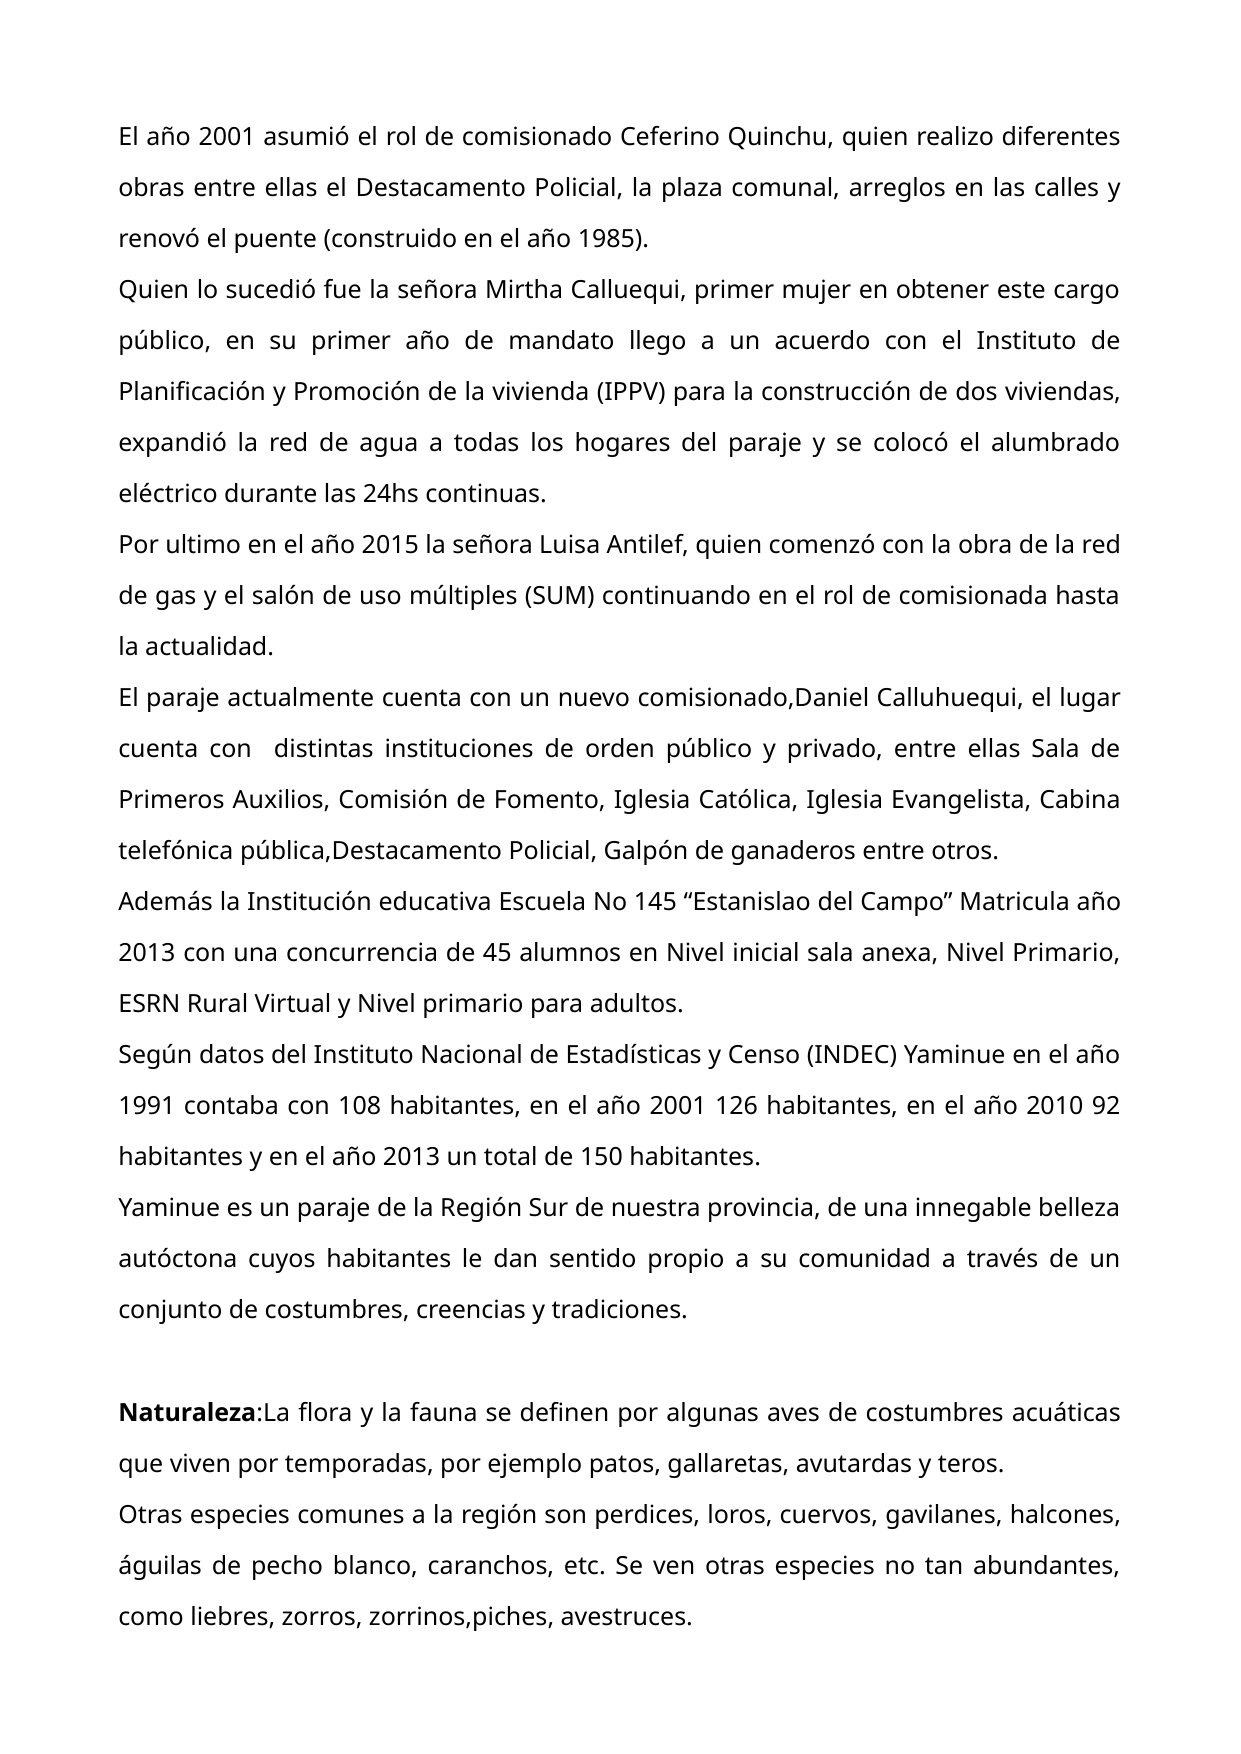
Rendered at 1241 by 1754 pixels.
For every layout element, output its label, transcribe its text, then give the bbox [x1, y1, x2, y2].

text Además la Institución educativa Escuela No 145 “Estanislao del Campo” Matricula año 2013 con una concurrencia de 45 alumnos en Nivel inicial sala anexa, Nivel Primario, ESRN Rural Virtual y Nivel primario para adultos. [118, 884, 1122, 1020]
text Naturaleza:La flora y la fauna se definen por algunas aves de costumbres acuáticas que viven por temporadas, por ejemplo patos, gallaretas, avutardas y teros. [118, 1394, 1122, 1479]
text El paraje actualmente cuenta con un nuevo comisionado,Daniel Calluhuequi, el lugar cuenta con distintas instituciones de orden público y privado, entre ellas Sala de Primeros Auxilios, Comisión de Fomento, Iglesia Católica, Iglesia Evangelista, Cabina telefónica pública,Destacamento Policial, Galpón de ganaderos entre otros. [118, 679, 1122, 867]
text Otras especies comunes a la región son perdices, loros, cuervos, gavilanes, halcones, águilas de pecho blanco, caranchos, etc. Se ven otras especies no tan abundantes, como liebres, zorros, zorrinos,piches, avestruces. [118, 1496, 1122, 1632]
text Yaminue es un paraje de la Región Sur de nuestra provincia, de una innegable belleza autóctona cuyos habitantes le dan sentido propio a su comunidad a través de un conjunto de costumbres, creencias y tradiciones. [118, 1190, 1122, 1326]
text Según datos del Instituto Nacional de Estadísticas y Censo (INDEC) Yaminue en el año 1991 contaba con 108 habitantes, en el año 2001 126 habitantes, en el año 2010 92 habitantes y en el año 2013 un total de 150 habitantes. [118, 1037, 1122, 1173]
text El año 2001 asumió el rol de comisionado Ceferino Quinchu, quien realizo diferentes obras entre ellas el Destacamento Policial, la plaza comunal, arreglos en las calles y renovó el puente (construido en el año 1985). [118, 118, 1122, 254]
text Quien lo sucedió fue la señora Mirtha Calluequi, primer mujer en obtener este cargo público, en su primer año de mandato llego a un acuerdo con el Instituto de Planificación y Promoción de la vivienda (IPPV) para la construcción de dos viviendas, expandió la red de agua a todas los hogares del paraje y se colocó el alumbrado eléctrico durante las 24hs continuas. [118, 271, 1122, 509]
text Por ultimo en el año 2015 la señora Luisa Antilef, quien comenzó con la obra de la red de gas y el salón de uso múltiples (SUM) continuando en el rol de comisionada hasta la actualidad. [118, 526, 1122, 663]
